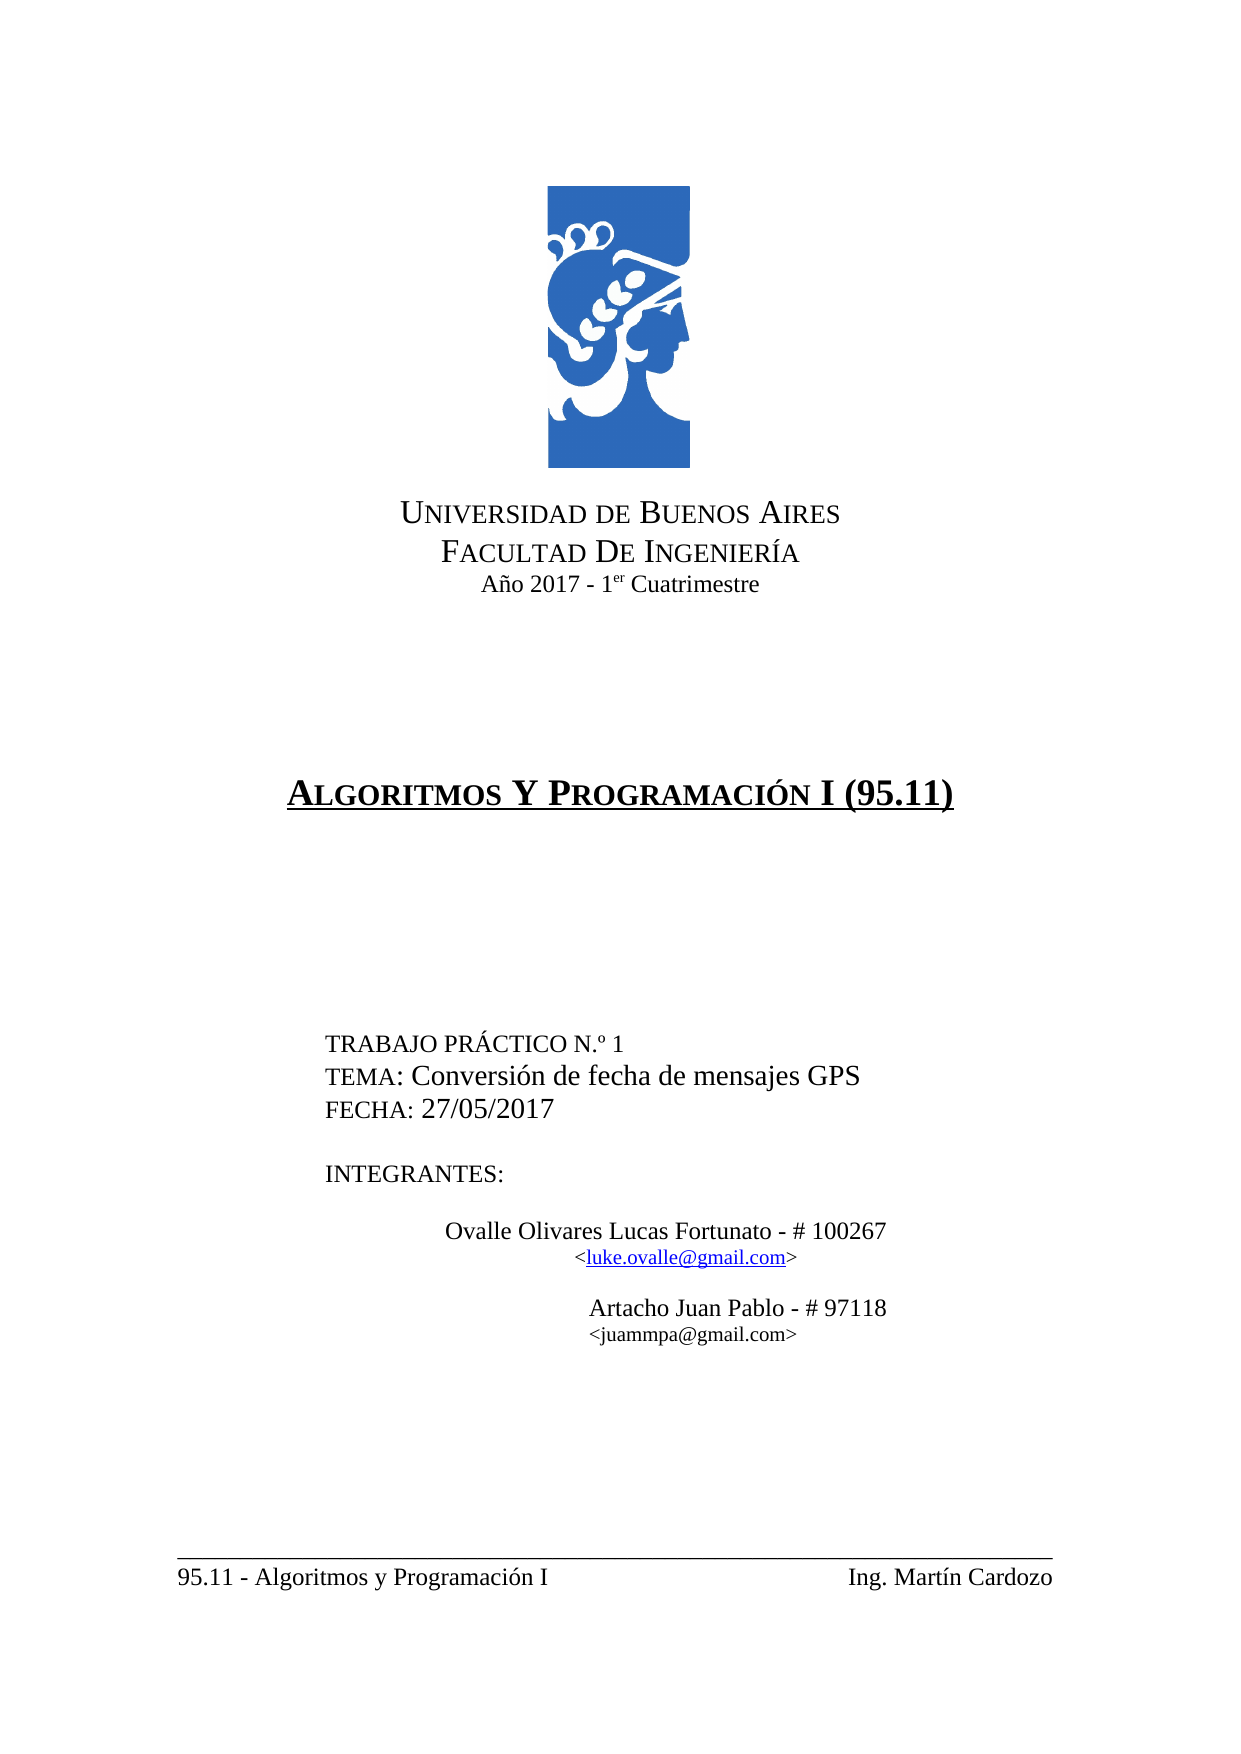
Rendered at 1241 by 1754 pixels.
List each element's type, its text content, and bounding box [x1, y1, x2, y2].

text Artacho Juan Pablo - # 97118 [177, 1293, 930, 1322]
text Facultad De Ingeniería [177, 531, 1063, 569]
text 95.11 - Algoritmos y Programación I Ing. Martín Cardozo [177, 1562, 1063, 1591]
text TEMA: Conversión de fecha de mensajes GPS [325, 1058, 1063, 1092]
text <juammpa@gmail.com> [177, 1322, 797, 1346]
text Ovalle Olivares Lucas Fortunato - # 100267 [177, 1216, 930, 1245]
text INTEGRANTES: [325, 1159, 1063, 1187]
text FECHA: 27/05/2017 [325, 1092, 1063, 1125]
text Año 2017 - 1er Cuatrimestre [177, 569, 1063, 598]
text <luke.ovalle@gmail.com> [177, 1245, 797, 1269]
text TRABAJO PRÁCTICO N.º 1 [325, 1029, 1063, 1058]
picture [547, 186, 690, 468]
text ______________________________________________________________________ [177, 1533, 1063, 1562]
text Universidad de Buenos Aires [177, 493, 1063, 531]
text Algoritmos Y Programación I (95.11) [177, 771, 1063, 814]
